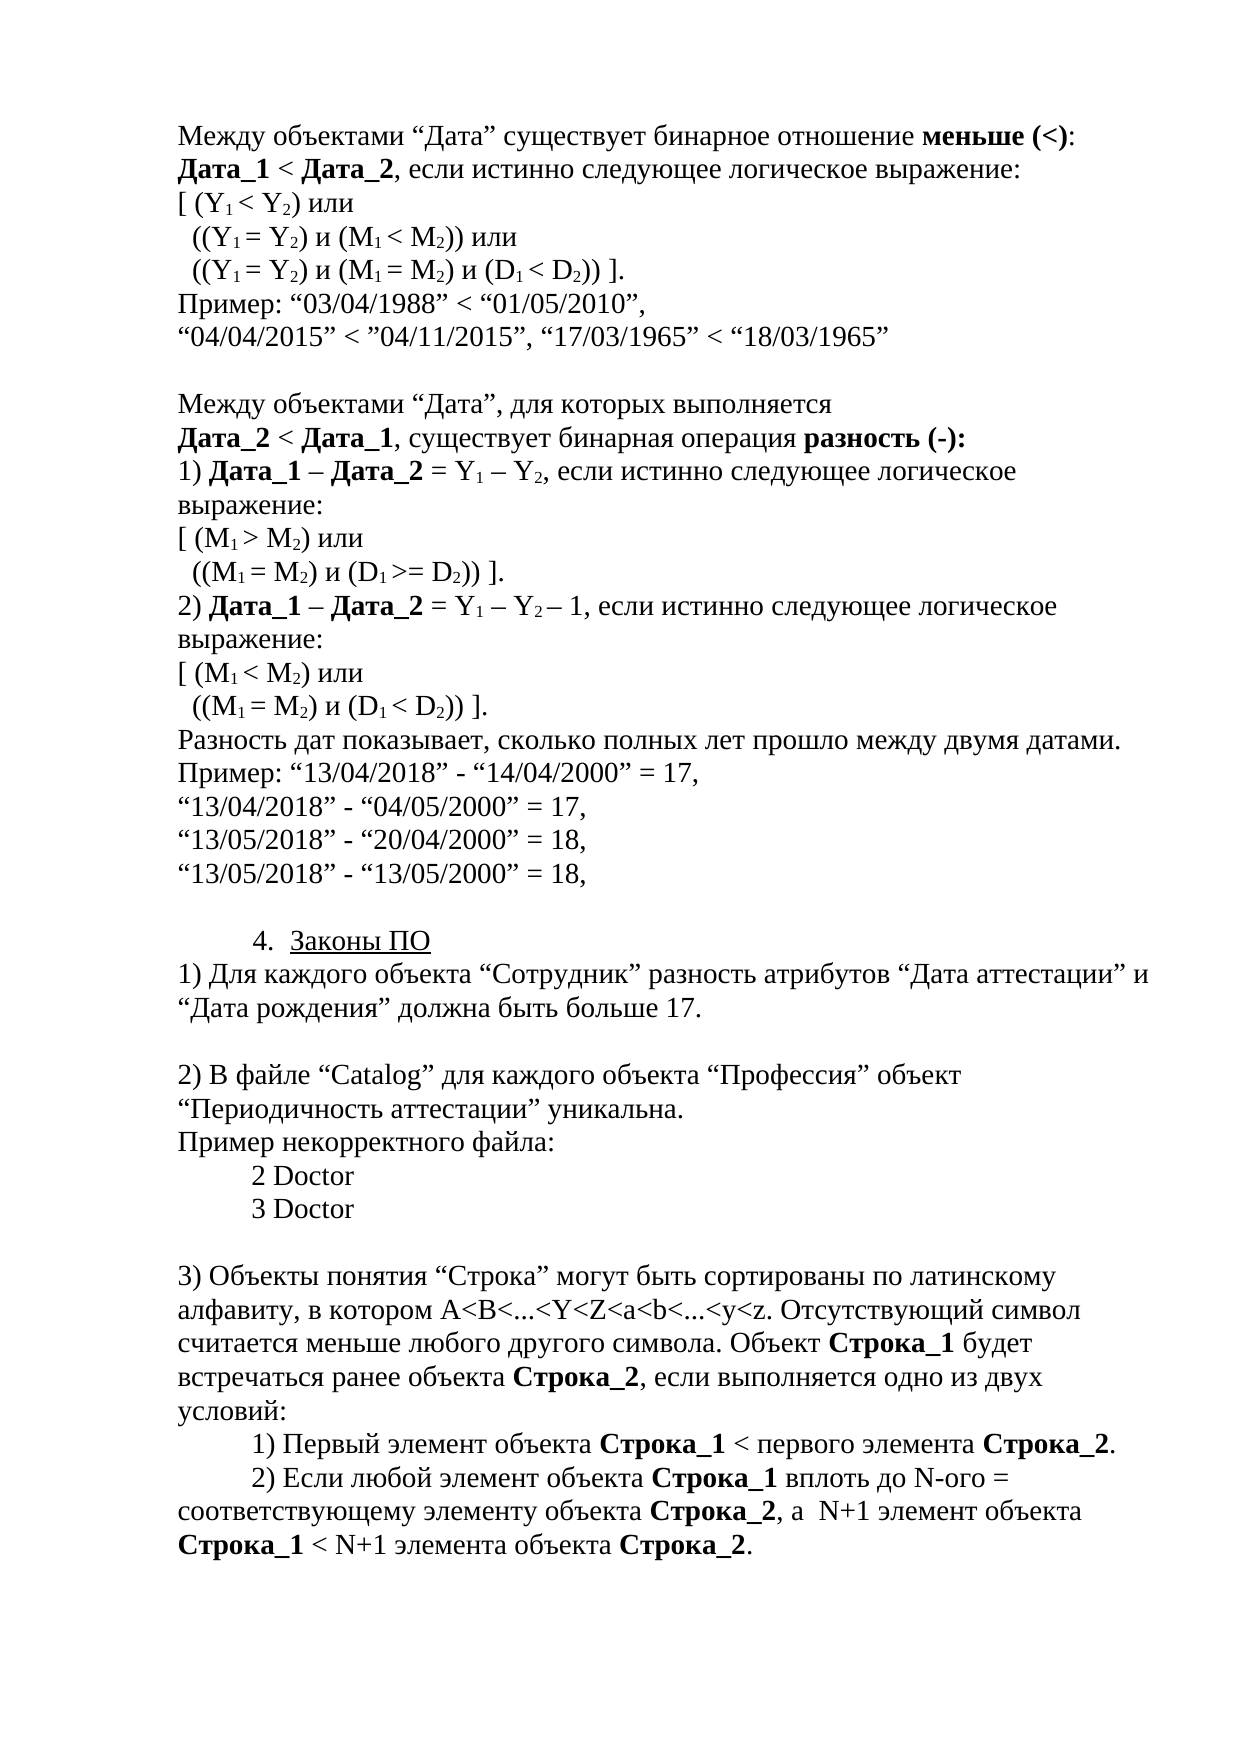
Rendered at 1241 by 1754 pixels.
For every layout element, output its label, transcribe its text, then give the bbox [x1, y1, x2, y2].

text 1) Дата_1 – Дата_2 = Y1 – Y2, если истинно следующее логическое выражение: [177, 453, 1152, 521]
text “04/04/2015” < ”04/11/2015”, “17/03/1965” < “18/03/1965” [177, 319, 1152, 353]
text ((Y1 = Y2) и (M1 = M2) и (D1 < D2)) ]. [177, 252, 1152, 286]
text “13/05/2018” - “20/04/2000” = 18, [177, 822, 1152, 856]
text Между объектами “Дата”, для которых выполняется [177, 386, 1152, 420]
text Между объектами “Дата” существует бинарное отношение меньше (<): [177, 118, 1152, 152]
text Пример: “13/04/2018” - “14/04/2000” = 17, [177, 755, 1152, 789]
text Пример некорректного файла: [177, 1124, 1152, 1158]
text 3 Doctor [177, 1191, 1152, 1225]
text 1) Для каждого объекта “Сотрудник” разность атрибутов “Дата аттестации” и “Дата рождения” должна быть больше 17. [177, 957, 1152, 1024]
list Законы ПО [252, 923, 1152, 957]
text “13/04/2018” - “04/05/2000” = 17, [177, 789, 1152, 822]
text Пример: “03/04/1988” < “01/05/2010”, [177, 286, 1152, 319]
text “13/05/2018” - “13/05/2000” = 18, [177, 856, 1152, 889]
text Дата_1 < Дата_2, если истинно следующее логическое выражение: [177, 152, 1152, 185]
text 2) В файле “Catalog” для каждого объекта “Профессия” объект “Периодичность аттестации” уникальна. [177, 1057, 1152, 1124]
text ((Y1 = Y2) и (M1 < M2)) или [177, 219, 1152, 252]
text 1) Первый элемент объекта Строка_1 < первого элемента Строка_2. [177, 1426, 1152, 1460]
text ((M1 = M2) и (D1 < D2)) ]. [177, 688, 1152, 722]
text 3) Объекты понятия “Строка” могут быть сортированы по латинскому алфавиту, в котором A<B<...<Y<Z<a<b<...<y<z. Отсутствующий символ считается меньше любого другого символа. Объект Строка_1 будет встречаться ранее объекта Строка_2, если выполняется одно из двух условий: [177, 1258, 1152, 1426]
text [ (M1 < M2) или [177, 655, 1152, 688]
text ((M1 = M2) и (D1 >= D2)) ]. [177, 554, 1152, 588]
text Дата_2 < Дата_1, существует бинарная операция разность (-): [177, 420, 1152, 453]
text [ (M1 > M2) или [177, 521, 1152, 554]
text 2 Doctor [177, 1158, 1152, 1191]
text 2) Если любой элемент объекта Строка_1 вплоть до N-ого = соответствующему элементу объекта Строка_2, а N+1 элемент объекта Строка_1 < N+1 элемента объекта Строка_2. [177, 1460, 1152, 1560]
text 2) Дата_1 – Дата_2 = Y1 – Y2 – 1, если истинно следующее логическое выражение: [177, 588, 1152, 655]
text Разность дат показывает, сколько полных лет прошло между двумя датами. [177, 722, 1152, 755]
text [ (Y1 < Y2) или [177, 185, 1152, 219]
